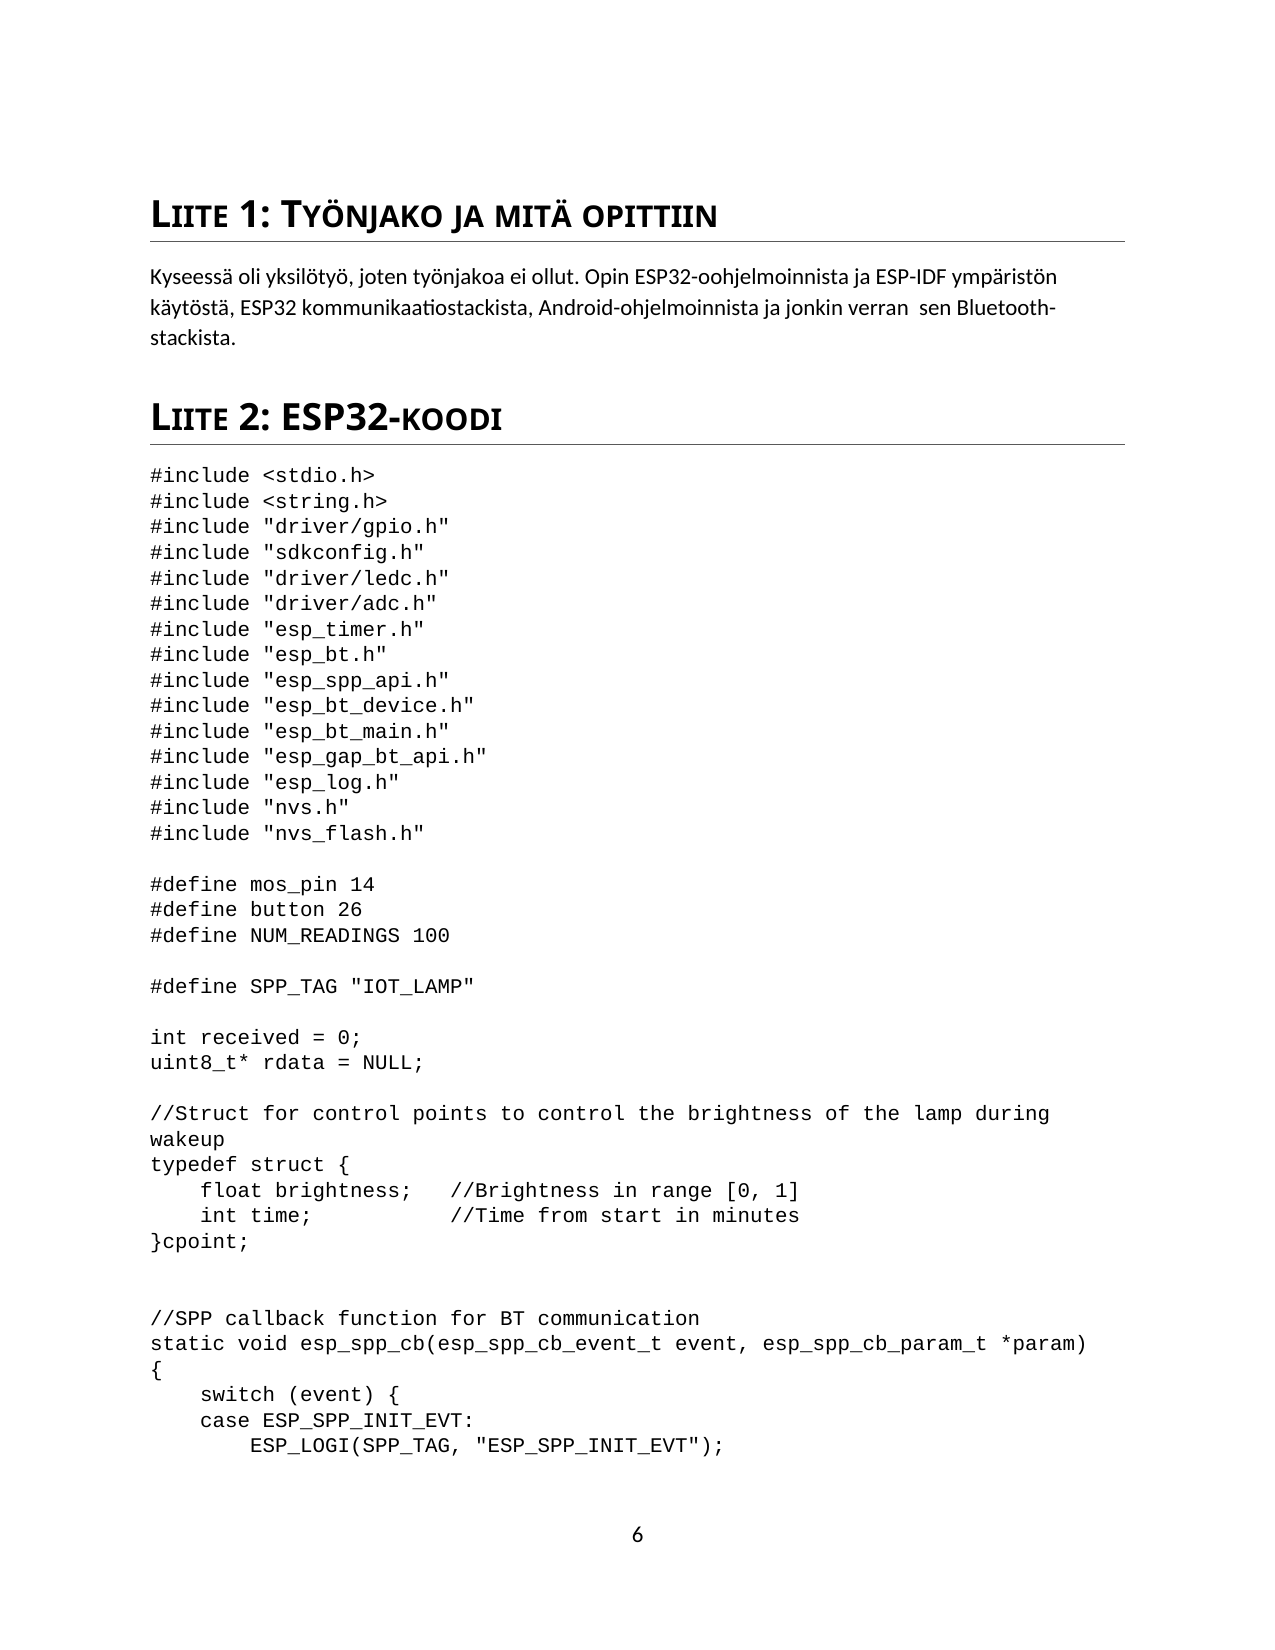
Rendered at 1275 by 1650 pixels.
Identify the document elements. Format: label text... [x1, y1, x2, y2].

text }cpoint; [150, 1231, 1125, 1255]
text #include <stdio.h> [150, 465, 1125, 489]
text #include "nvs.h" [150, 797, 1125, 821]
text Kyseessä oli yksilötyö, joten työnjakoa ei ollut. Opin ESP32-oohjelmoinnista ja ESP-IDF ympäristön käytöstä, ESP32 kommunikaatiostackista, Android-ohjelmoinnista ja jonkin verran sen Bluetooth-stackista. [150, 262, 1125, 351]
text #define SPP_TAG "IOT_LAMP" [150, 976, 1125, 999]
text { [150, 1359, 1125, 1382]
text #include "driver/gpio.h" [150, 516, 1125, 540]
text #include "esp_gap_bt_api.h" [150, 746, 1125, 770]
text #include "esp_log.h" [150, 772, 1125, 795]
subtitle Liite 2: ESP32-koodi [150, 391, 1125, 444]
text float brightness; //Brightness in range [0, 1] [150, 1180, 1125, 1204]
text #include "esp_timer.h" [150, 618, 1125, 642]
text static void esp_spp_cb(esp_spp_cb_event_t event, esp_spp_cb_param_t *param) [150, 1333, 1125, 1357]
text //SPP callback function for BT communication [150, 1308, 1125, 1331]
text switch (event) { [150, 1384, 1125, 1408]
text #define mos_pin 14 [150, 874, 1125, 897]
text int received = 0; [150, 1027, 1125, 1051]
subtitle Liite 1: Työnjako ja mitä opittiin [150, 187, 1125, 241]
text #include "sdkconfig.h" [150, 542, 1125, 566]
text #include "esp_bt.h" [150, 644, 1125, 668]
text #include "nvs_flash.h" [150, 823, 1125, 846]
text uint8_t* rdata = NULL; [150, 1052, 1125, 1076]
text #include "esp_bt_main.h" [150, 721, 1125, 744]
text #include "esp_bt_device.h" [150, 695, 1125, 719]
text int time; //Time from start in minutes [150, 1206, 1125, 1229]
text #include "driver/ledc.h" [150, 567, 1125, 591]
text typedef struct { [150, 1154, 1125, 1178]
text #define NUM_READINGS 100 [150, 925, 1125, 948]
text case ESP_SPP_INIT_EVT: [150, 1410, 1125, 1433]
text #include "esp_spp_api.h" [150, 669, 1125, 693]
text #define button 26 [150, 899, 1125, 923]
text ESP_LOGI(SPP_TAG, "ESP_SPP_INIT_EVT"); [150, 1435, 1125, 1459]
text #include <string.h> [150, 491, 1125, 514]
text //Struct for control points to control the brightness of the lamp during wakeup [150, 1103, 1125, 1153]
text #include "driver/adc.h" [150, 593, 1125, 617]
